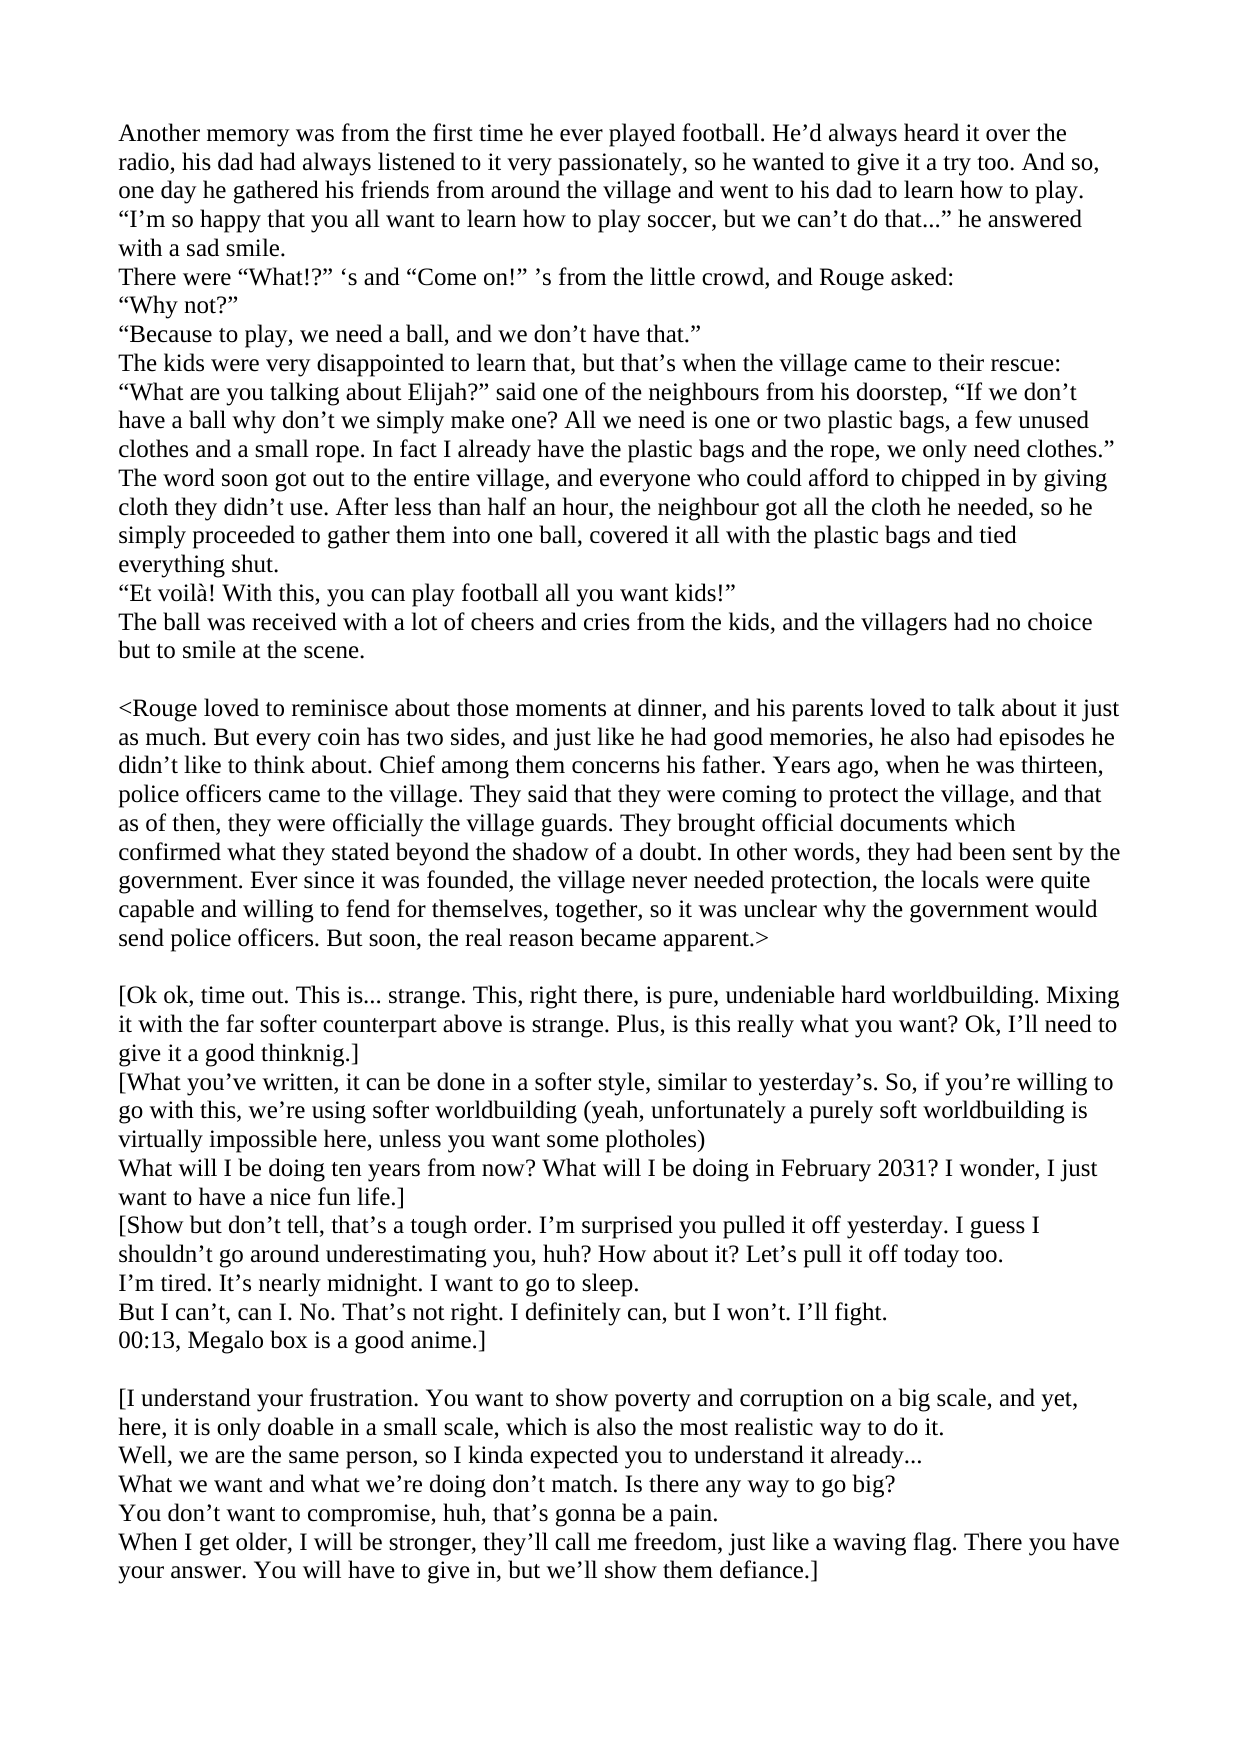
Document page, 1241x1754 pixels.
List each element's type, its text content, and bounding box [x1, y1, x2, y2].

text The kids were very disappointed to learn that, but that’s when the village came to their rescue: [118, 348, 1122, 377]
text [Show but don’t tell, that’s a tough order. I’m surprised you pulled it off yesterday. I guess I shouldn’t go around underestimating you, huh? How about it? Let’s pull it off today too. [118, 1211, 1122, 1268]
text “Why not?” [118, 291, 1122, 319]
text “What are you talking about Elijah?” said one of the neighbours from his doorstep, “If we don’t have a ball why don’t we simply make one? All we need is one or two plastic bags, a few unused clothes and a small rope. In fact I already have the plastic bags and the rope, we only need clothes.” [118, 377, 1122, 463]
text [What you’ve written, it can be done in a softer style, similar to yesterday’s. So, if you’re willing to go with this, we’re using softer worldbuilding (yeah, unfortunately a purely soft worldbuilding is virtually impossible here, unless you want some plotholes) [118, 1067, 1122, 1153]
text There were “What!?” ‘s and “Come on!” ’s from the little crowd, and Rouge asked: [118, 262, 1122, 291]
text “Et voilà! With this, you can play football all you want kids!” [118, 578, 1122, 607]
text [I understand your frustration. You want to show poverty and corruption on a big scale, and yet, here, it is only doable in a small scale, which is also the most realistic way to do it. [118, 1383, 1122, 1441]
text [Ok ok, time out. This is... strange. This, right there, is pure, undeniable hard worldbuilding. Mixing it with the far softer counterpart above is strange. Plus, is this really what you want? Ok, I’ll need to give it a good thinknig.] [118, 981, 1122, 1067]
text “I’m so happy that you all want to learn how to play soccer, but we can’t do that...” he answered with a sad smile. [118, 204, 1122, 262]
text “Because to play, we need a ball, and we don’t have that.” [118, 319, 1122, 348]
text Well, we are the same person, so I kinda expected you to understand it already... [118, 1441, 1122, 1469]
text The ball was received with a lot of cheers and cries from the kids, and the villagers had no choice but to smile at the scene. [118, 607, 1122, 664]
text You don’t want to compromise, huh, that’s gonna be a pain. [118, 1498, 1122, 1527]
text Another memory was from the first time he ever played football. He’d always heard it over the radio, his dad had always listened to it very passionately, so he wanted to give it a try too. And so, one day he gathered his friends from around the village and went to his dad to learn how to play. [118, 118, 1122, 204]
text But I can’t, can I. No. That’s not right. I definitely can, but I won’t. I’ll fight. [118, 1297, 1122, 1326]
text 00:13, Megalo box is a good anime.] [118, 1326, 1122, 1354]
text I’m tired. It’s nearly midnight. I want to go to sleep. [118, 1268, 1122, 1297]
text <Rouge loved to reminisce about those moments at dinner, and his parents loved to talk about it just as much. But every coin has two sides, and just like he had good memories, he also had episodes he didn’t like to think about. Chief among them concerns his father. Years ago, when he was thirteen, police officers came to the village. They said that they were coming to protect the village, and that as of then, they were officially the village guards. They brought official documents which confirmed what they stated beyond the shadow of a doubt. In other words, they had been sent by the government. Ever since it was founded, the village never needed protection, the locals were quite capable and willing to fend for themselves, together, so it was unclear why the government would send police officers. But soon, the real reason became apparent.> [118, 693, 1122, 952]
text When I get older, I will be stronger, they’ll call me freedom, just like a waving flag. There you have your answer. You will have to give in, but we’ll show them defiance.] [118, 1527, 1122, 1584]
text The word soon got out to the entire village, and everyone who could afford to chipped in by giving cloth they didn’t use. After less than half an hour, the neighbour got all the cloth he needed, so he simply proceeded to gather them into one ball, covered it all with the plastic bags and tied everything shut. [118, 463, 1122, 578]
text What we want and what we’re doing don’t match. Is there any way to go big? [118, 1469, 1122, 1498]
text What will I be doing ten years from now? What will I be doing in February 2031? I wonder, I just want to have a nice fun life.] [118, 1153, 1122, 1211]
